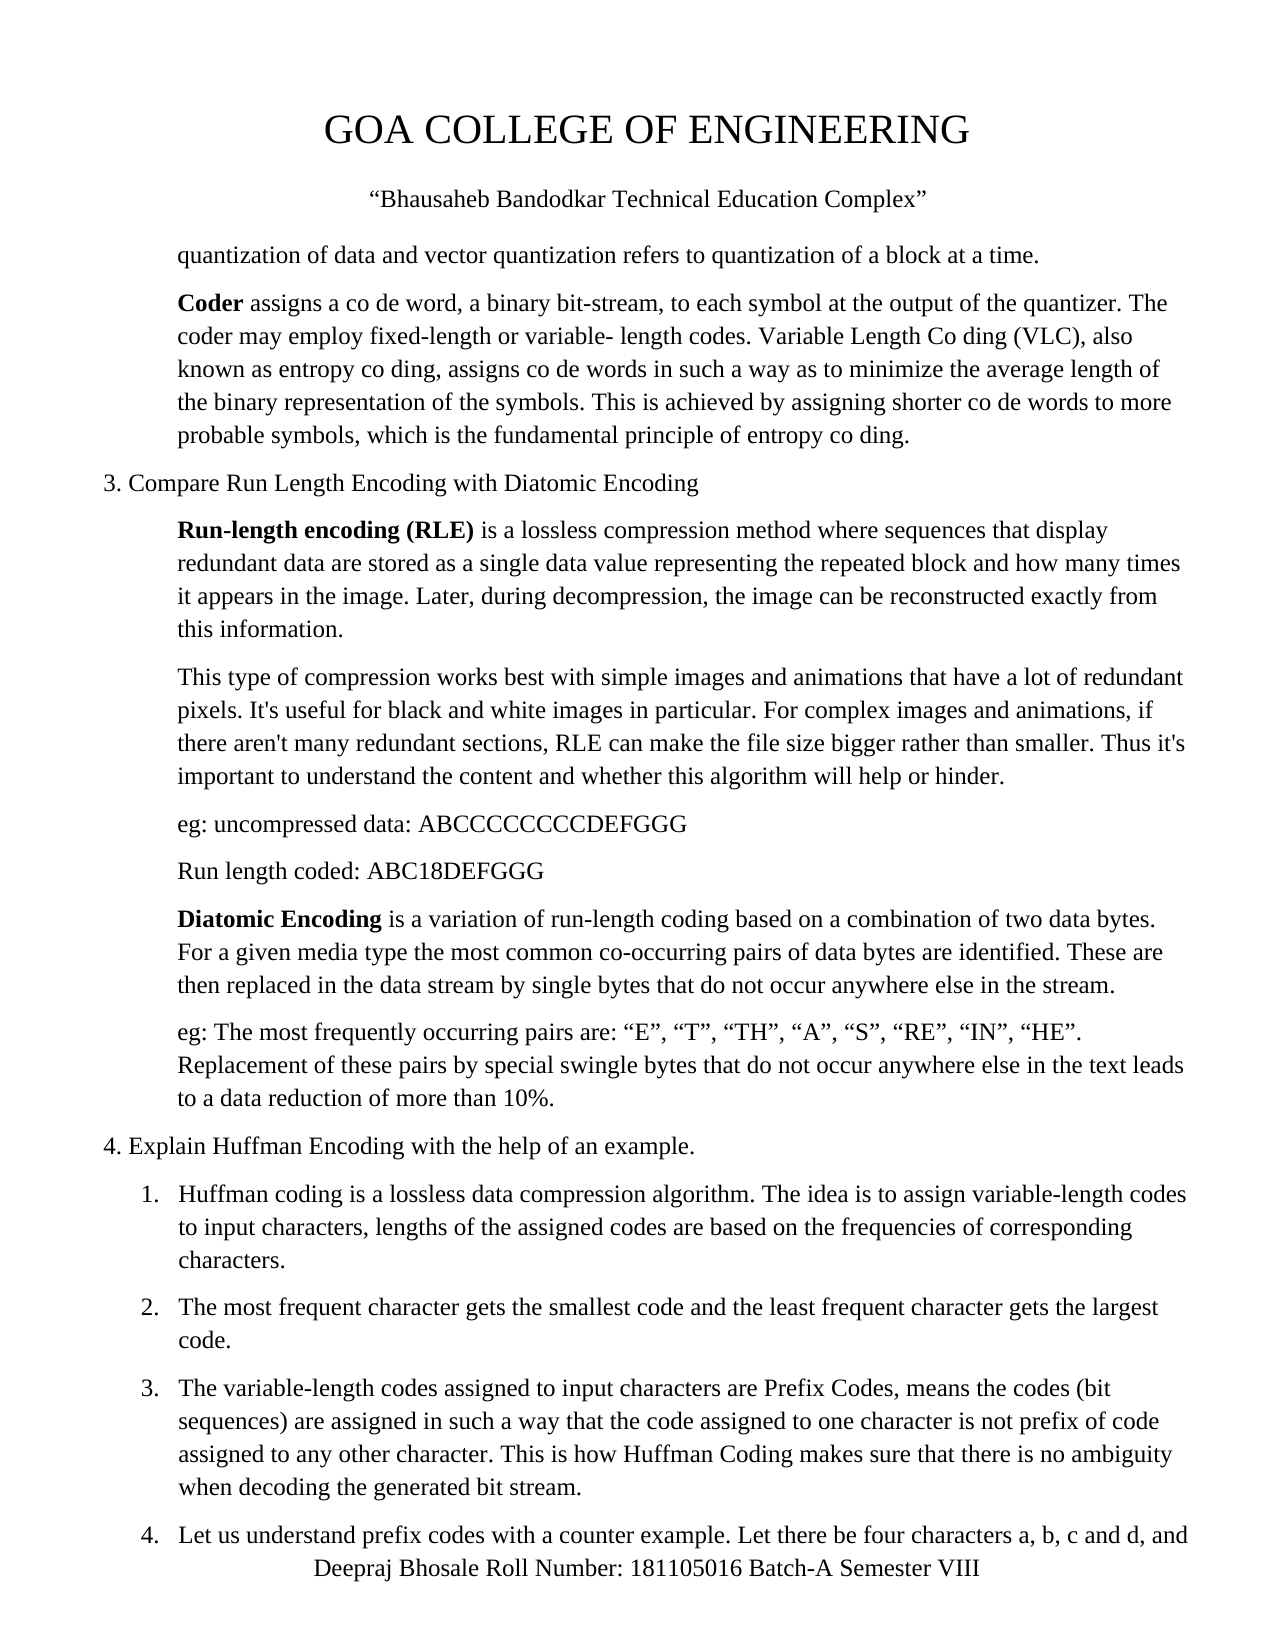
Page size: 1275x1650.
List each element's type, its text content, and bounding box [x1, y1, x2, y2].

list The variable-length codes assigned to input characters are Prefix Codes, means the codes (bit sequences) are assigned in such a way that the code assigned to one character is not prefix of code assigned to any other character. This is how Huffman Coding makes sure that there is no ambiguity when decoding the generated bit stream. [141, 1373, 1191, 1501]
list Run-length encoding (RLE) is a lossless compression method where sequences that display redundant data are stored as a single data value representing the repeated block and how many times it appears in the image. Later, during decompression, the image can be reconstructed exactly from this information. [147, 515, 1191, 643]
list eg: The most frequently occurring pairs are: “E”, “T”, “TH”, “A”, “S”, “RE”, “IN”, “HE”. Replacement of these pairs by special swingle bytes that do not occur anywhere else in the text leads to a data reduction of more than 10%. [147, 1017, 1191, 1112]
list Run length coded: ABC18DEFGGG [147, 856, 1191, 885]
text 4. Explain Huffman Encoding with the help of an example. [103, 1131, 1191, 1160]
list Diatomic Encoding is a variation of run-length coding based on a combination of two data bytes. For a given media type the most common co-occurring pairs of data bytes are identified. These are then replaced in the data stream by single bytes that do not occur anywhere else in the stream. [147, 904, 1191, 999]
list This type of compression works best with simple images and animations that have a lot of redundant pixels. It's useful for black and white images in particular. For complex images and animations, if there aren't many redundant sections, RLE can make the file size bigger rather than smaller. Thus it's important to understand the content and whether this algorithm will help or hinder. [147, 662, 1191, 790]
text 3. Compare Run Length Encoding with Diatomic Encoding [103, 468, 1191, 496]
list Coder assigns a co de word, a binary bit-stream, to each symbol at the output of the quantizer. The coder may employ fixed-length or variable- length codes. Variable Length Co ding (VLC), also known as entropy co ding, assigns co de words in such a way as to minimize the average length of the binary representation of the symbols. This is achieved by assigning shorter co de words to more probable symbols, which is the fundamental principle of entropy co ding. [147, 288, 1191, 449]
list The most frequent character gets the smallest code and the least frequent character gets the largest code. [141, 1292, 1191, 1354]
list quantization of data and vector quantization refers to quantization of a block at a time. [147, 240, 1191, 269]
list eg: uncompressed data: ABCCCCCCCCDEFGGG [147, 809, 1191, 837]
list Huffman coding is a lossless data compression algorithm. The idea is to assign variable-length codes to input characters, lengths of the assigned codes are based on the frequencies of corresponding characters. [141, 1179, 1191, 1273]
list Let us understand prefix codes with a counter example. Let there be four characters a, b, c and d, and [141, 1520, 1191, 1548]
